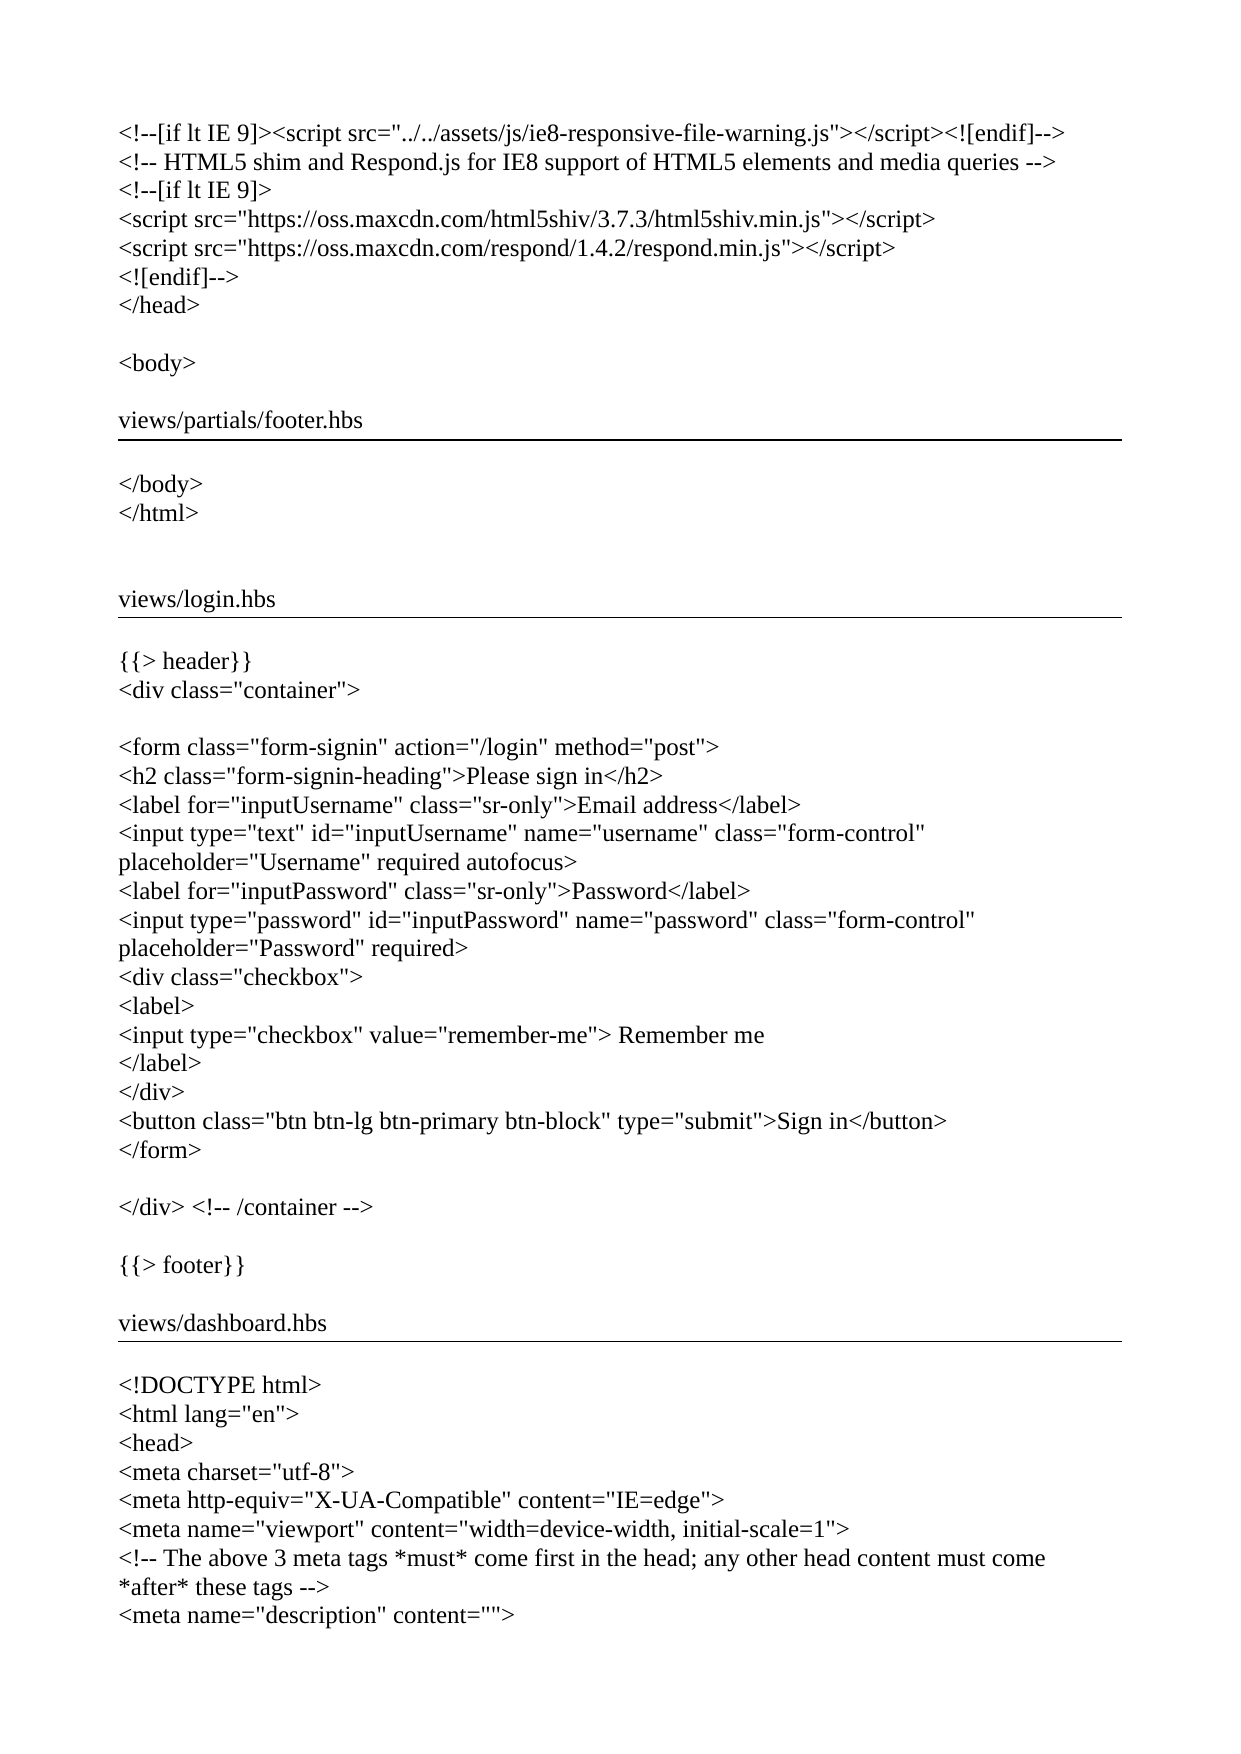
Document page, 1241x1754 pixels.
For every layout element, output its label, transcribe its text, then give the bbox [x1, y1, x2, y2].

text <script src="https://oss.maxcdn.com/html5shiv/3.7.3/html5shiv.min.js"></script> [821, 204, 1122, 233]
text <input type="checkbox" value="remember-me"> Remember me [118, 1020, 1122, 1048]
text <html lang="en"> [118, 1399, 1122, 1428]
text <h2 class="form-signin-heading">Please sign in</h2> [118, 761, 1122, 790]
text <div class="checkbox"> [118, 962, 1122, 991]
text <!DOCTYPE html> [118, 1371, 1122, 1399]
text <script src="https://oss.maxcdn.com/html5shiv/3.7.3/html5shiv.min.js"></script> [118, 204, 248, 233]
text <label for="inputUsername" class="sr-only">Email address</label> [118, 790, 1122, 818]
text <meta charset="utf-8"> [118, 1457, 1122, 1486]
text <div class="container"> [118, 675, 1122, 703]
text <meta http-equiv="X-UA-Compatible" content="IE=edge"> [118, 1486, 1122, 1514]
text <body> [118, 348, 1122, 377]
text views/login.hbs [118, 584, 1122, 617]
text </label> [118, 1048, 1122, 1077]
text views/dashboard.hbs [118, 1308, 1122, 1341]
text </body> [118, 469, 1122, 498]
text </html> [118, 498, 1122, 526]
text <script src="https://oss.maxcdn.com/respond/1.4.2/respond.min.js"></script> [118, 233, 248, 262]
text <meta name="description" content=""> [118, 1601, 1122, 1629]
text </head> [118, 291, 1122, 319]
text {{> header}} [118, 646, 1122, 675]
text </div> <!-- /container --> [118, 1192, 1122, 1221]
text <![endif]--> [118, 262, 1122, 291]
text <label> [118, 991, 1122, 1020]
text <!-- HTML5 shim and Respond.js for IE8 support of HTML5 elements and media queries --> [118, 147, 1122, 176]
text </div> [118, 1077, 1122, 1106]
text <meta name="viewport" content="width=device-width, initial-scale=1"> [118, 1514, 1122, 1543]
text views/partials/footer.hbs [118, 406, 1122, 439]
text <label for="inputPassword" class="sr-only">Password</label> [118, 876, 1122, 905]
text <button class="btn btn-lg btn-primary btn-block" type="submit">Sign in</button> [118, 1106, 1122, 1135]
text <!--[if lt IE 9]><script src="../../assets/js/ie8-responsive-file-warning.js"></script><![endif]--> [118, 118, 1122, 147]
text <!-- The above 3 meta tags *must* come first in the head; any other head content must come *after* these tags --> [118, 1543, 1122, 1601]
text <input type="text" id="inputUsername" name="username" class="form-control" placeholder="Username" required autofocus> [118, 818, 1122, 876]
text </form> [118, 1135, 1122, 1163]
text <input type="password" id="inputPassword" name="password" class="form-control" placeholder="Password" required> [118, 905, 1122, 962]
text <!--[if lt IE 9]> [118, 176, 1122, 204]
text {{> footer}} [118, 1250, 1122, 1278]
text <head> [118, 1428, 1122, 1457]
text <form class="form-signin" action="/login" method="post"> [118, 732, 1122, 761]
text <script src="https://oss.maxcdn.com/respond/1.4.2/respond.min.js"></script> [781, 233, 1122, 262]
